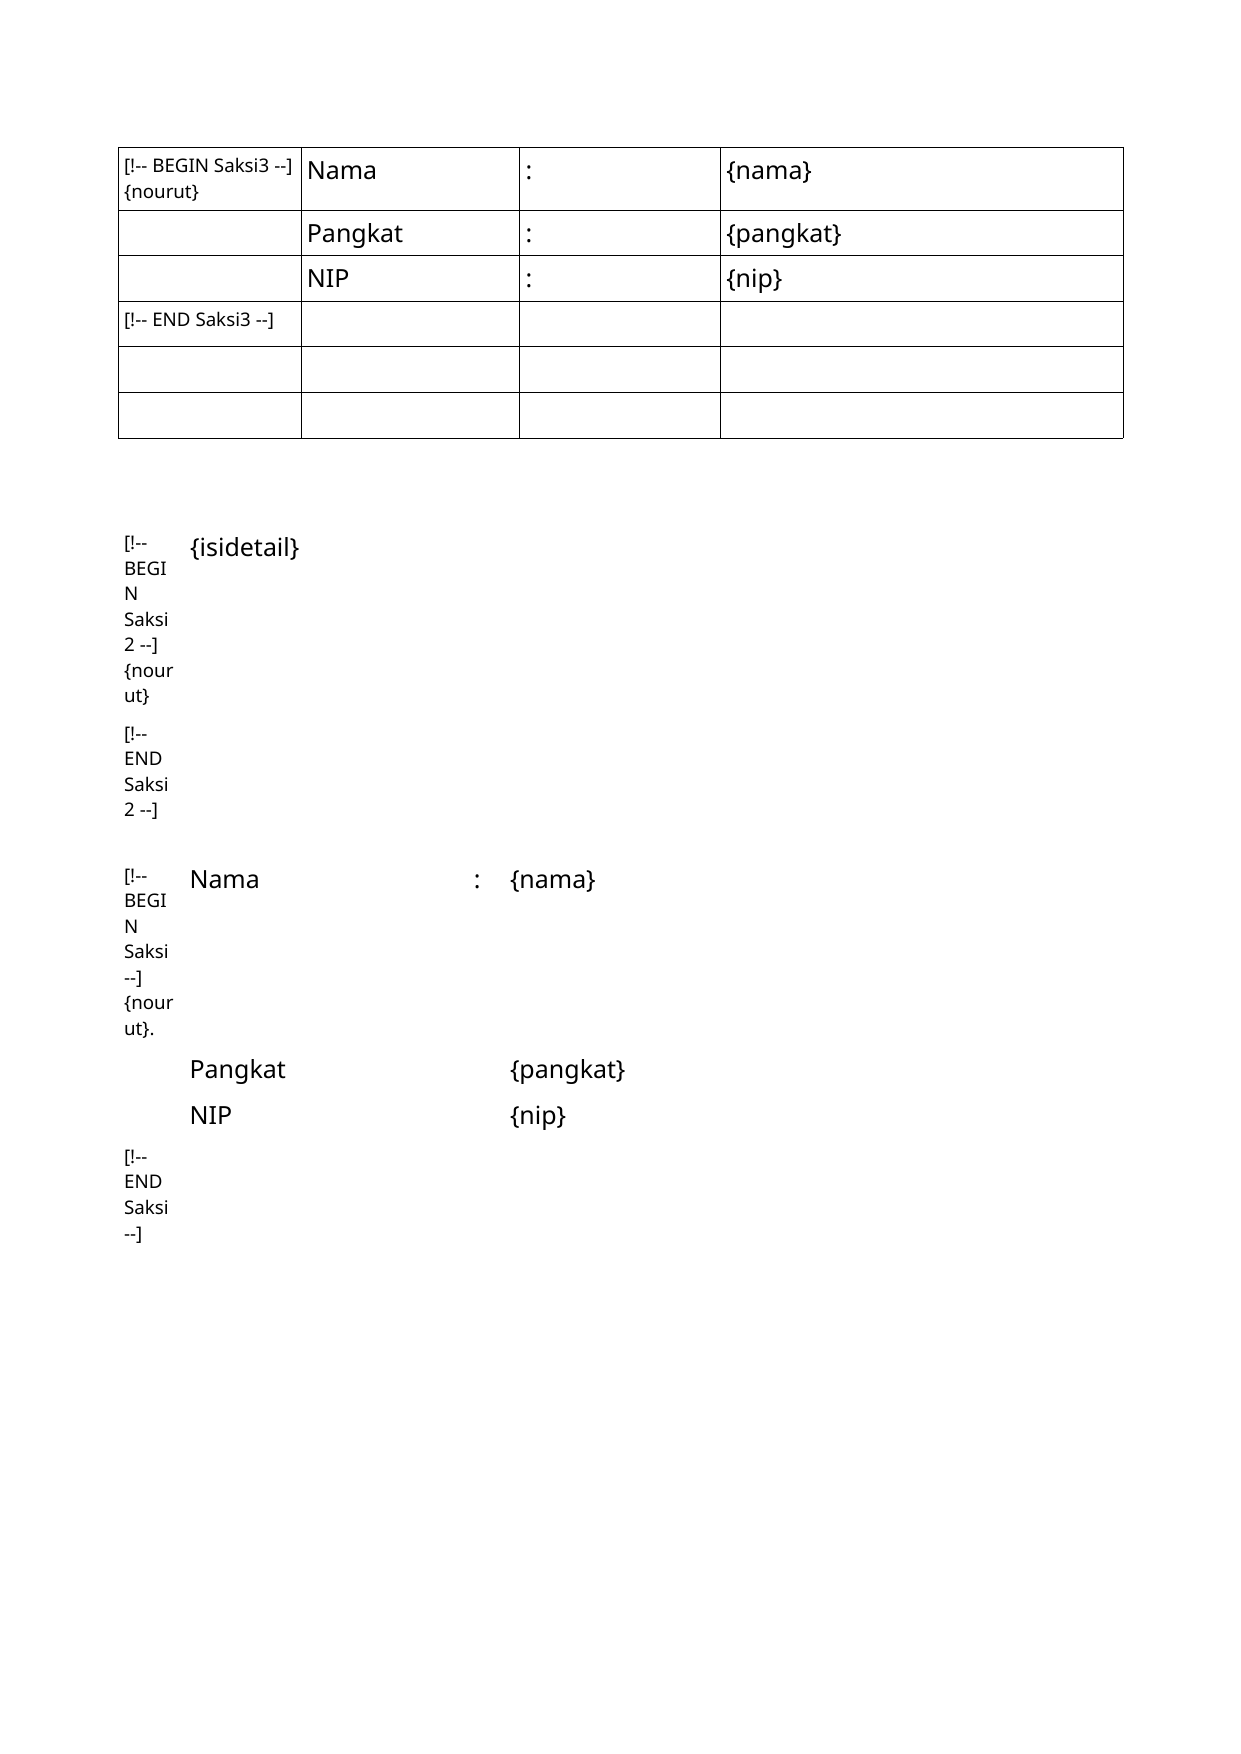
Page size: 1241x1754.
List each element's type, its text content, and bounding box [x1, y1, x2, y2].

table_cell [468, 1046, 504, 1092]
table_cell [184, 1138, 468, 1251]
table_cell {nip} [504, 1092, 1123, 1137]
table_cell {nip} [721, 256, 1123, 301]
table_header Nama [184, 856, 468, 1046]
table_cell [302, 393, 519, 438]
table_cell NIP [184, 1092, 468, 1137]
table_header Nama [302, 148, 519, 209]
table_cell [721, 347, 1123, 392]
table_cell [468, 1092, 504, 1137]
table_cell : [520, 211, 720, 255]
table_cell NIP [302, 256, 519, 301]
table_cell [520, 347, 720, 392]
table_header [!-- BEGIN Saksi2 --]{nourut} [118, 524, 184, 714]
table_cell [302, 302, 519, 346]
table_cell [119, 347, 301, 392]
table_cell [520, 393, 720, 438]
table_cell [!-- END Saksi --] [118, 1138, 184, 1251]
table_cell [302, 347, 519, 392]
table_cell {pangkat} [504, 1046, 1123, 1092]
table_cell [721, 393, 1123, 438]
table_cell Pangkat [184, 1046, 468, 1092]
table_cell [119, 256, 301, 301]
table_cell [!-- END Saksi2 --] [118, 714, 184, 828]
table_header {isidetail} [184, 524, 1122, 714]
table_cell [721, 302, 1123, 346]
table_header : [520, 148, 720, 209]
table_cell [118, 1046, 184, 1092]
table_cell [!-- END Saksi3 --] [119, 302, 301, 346]
table_header [!-- BEGIN Saksi --]{nourut}. [118, 856, 184, 1046]
table_cell [184, 714, 1122, 828]
table_cell [520, 302, 720, 346]
table_header : [468, 856, 504, 1046]
table_cell [119, 211, 301, 255]
table_header {nama} [721, 148, 1123, 209]
table_header {nama} [504, 856, 1123, 1046]
table_header [!-- BEGIN Saksi3 --]{nourut} [119, 148, 301, 209]
table_cell : [520, 256, 720, 301]
table_cell [118, 1092, 184, 1137]
table_cell [119, 393, 301, 438]
table_cell [504, 1138, 1123, 1251]
table_cell [468, 1138, 504, 1251]
table_cell {pangkat} [721, 211, 1123, 255]
table_cell Pangkat [302, 211, 519, 255]
